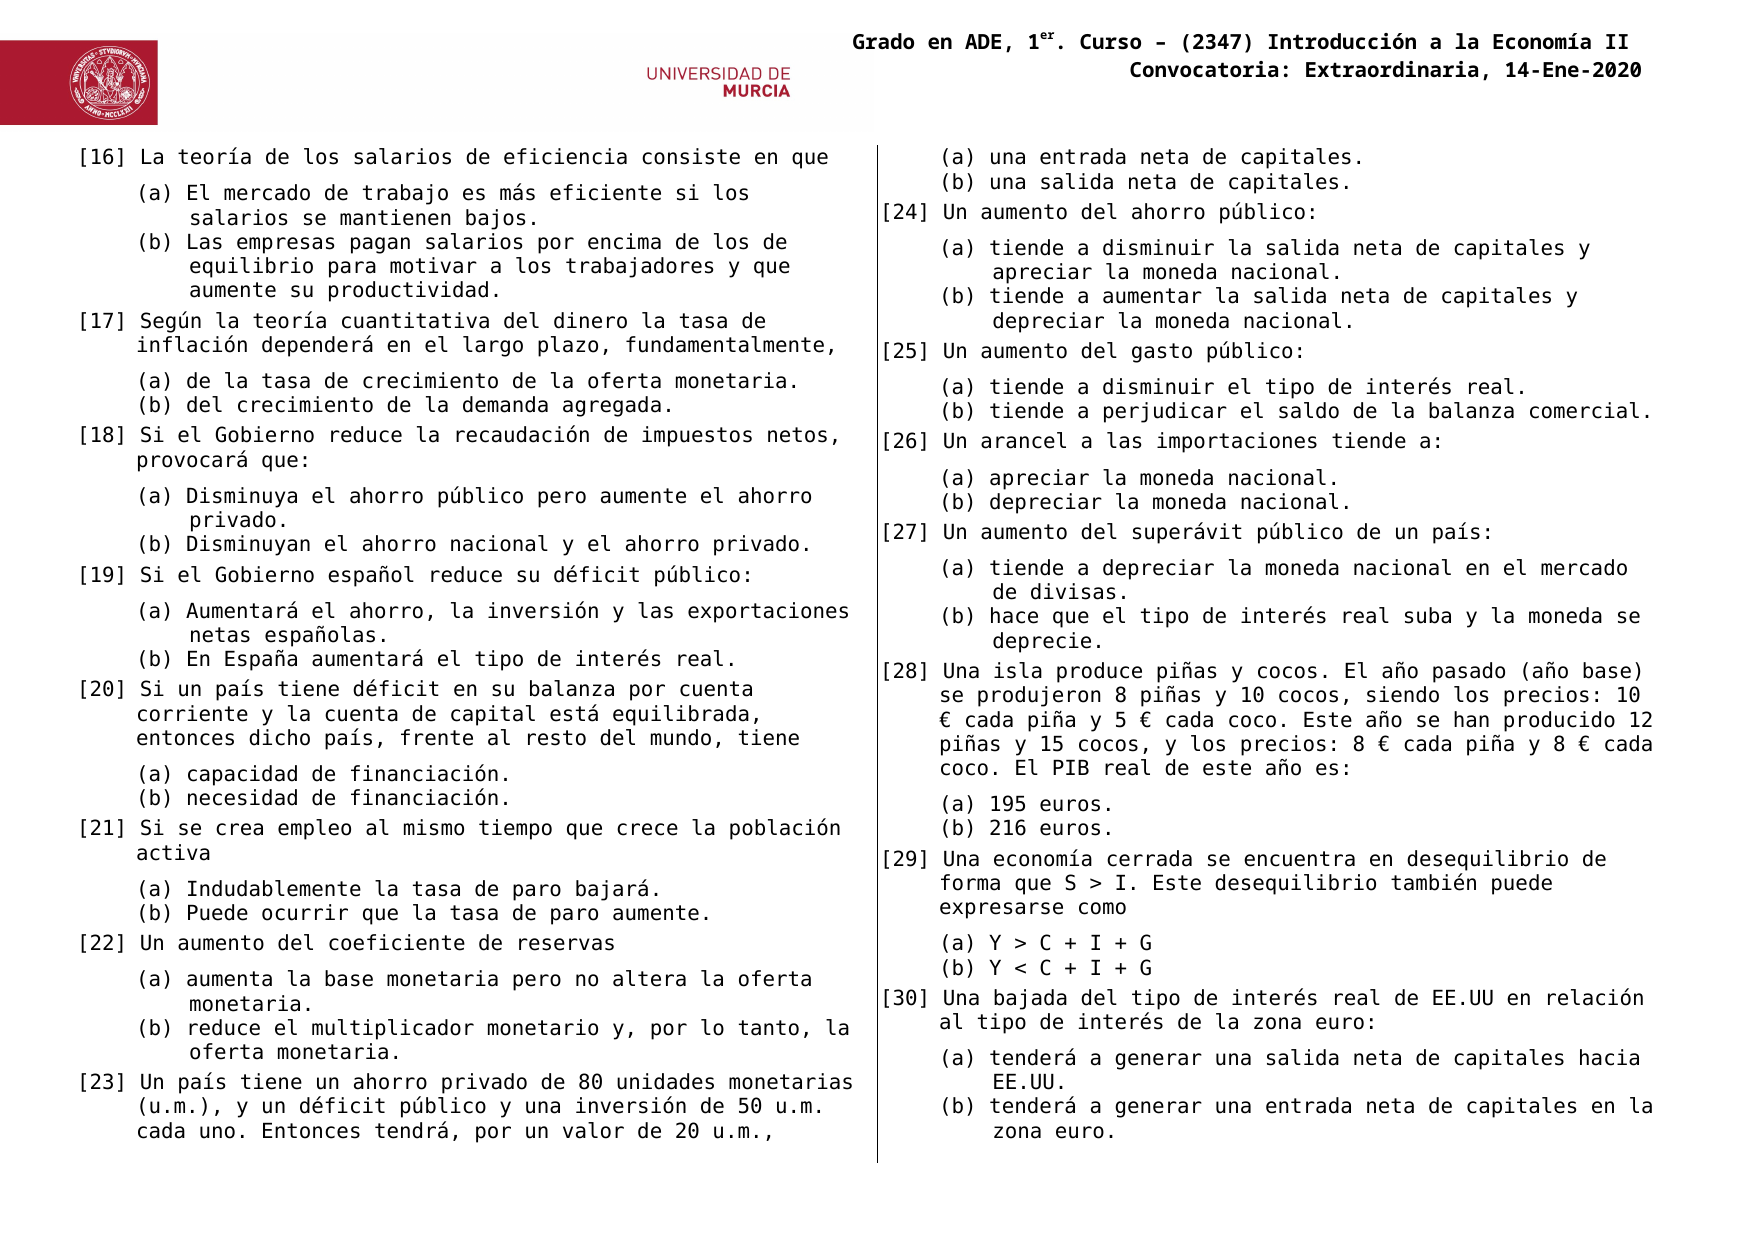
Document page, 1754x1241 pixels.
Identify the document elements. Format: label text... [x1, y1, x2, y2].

text (b) tiende a perjudicar el saldo de la balanza comercial. [939, 399, 1665, 423]
text [22] Un aumento del coeficiente de reservas [77, 931, 862, 956]
text (b) del crecimiento de la demanda agregada. [136, 393, 862, 418]
text [19] Si el Gobierno español reduce su déficit público: [77, 563, 862, 587]
picture [0, 33, 874, 132]
text (a) tenderá a generar una salida neta de capitales hacia EE.UU. [939, 1046, 1665, 1094]
text [18] Si el Gobierno reduce la recaudación de impuestos netos, provocará que: [77, 423, 862, 472]
text [21] Si se crea empleo al mismo tiempo que crece la población activa [77, 816, 862, 865]
text [17] Según la teoría cuantitativa del dinero la tasa de inflación dependerá en el largo plazo, fundamentalmente, [77, 309, 862, 357]
text (b) 216 euros. [939, 816, 1665, 841]
text (a) Aumentará el ahorro, la inversión y las exportaciones netas españolas. [136, 599, 862, 647]
text [28] Una isla produce piñas y cocos. El año pasado (año base) se produjeron 8 piñas y 10 cocos, siendo los precios: 10 € cada piña y 5 € cada coco. Este año se han producido 12 piñas y 15 cocos, y los precios: 8 € cada piña y 8 € cada coco. El PIB real de este año es: [880, 659, 1665, 780]
text (a) de la tasa de crecimiento de la oferta monetaria. [136, 369, 862, 393]
text [27] Un aumento del superávit público de un país: [880, 520, 1665, 544]
text (b) depreciar la moneda nacional. [939, 490, 1665, 514]
text [24] Un aumento del ahorro público: [880, 200, 1665, 224]
text (a) Indudablemente la tasa de paro bajará. [136, 877, 862, 901]
text (a) Y > C + I + G [939, 931, 1665, 956]
text (b) Puede ocurrir que la tasa de paro aumente. [136, 901, 862, 925]
text (b) reduce el multiplicador monetario y, por lo tanto, la oferta monetaria. [136, 1016, 862, 1064]
text (b) tenderá a generar una entrada neta de capitales en la zona euro. [939, 1094, 1665, 1143]
text (b) Las empresas pagan salarios por encima de los de equilibrio para motivar a los trabajadores y que aumente su productividad. [136, 230, 862, 303]
text (b) una salida neta de capitales. [939, 170, 1665, 194]
text (a) Disminuya el ahorro público pero aumente el ahorro privado. [136, 484, 862, 532]
text (a) tiende a depreciar la moneda nacional en el mercado de divisas. [939, 556, 1665, 604]
text [23] Un país tiene un ahorro privado de 80 unidades monetarias (u.m.), y un déficit público y una inversión de 50 u.m. cada uno. Entonces tendrá, por un valor de 20 u.m., [77, 1070, 862, 1143]
text [16] La teoría de los salarios de eficiencia consiste en que [77, 145, 862, 170]
text (a) tiende a disminuir el tipo de interés real. [939, 375, 1665, 399]
text (a) una entrada neta de capitales. [939, 145, 1665, 170]
text (b) tiende a aumentar la salida neta de capitales y depreciar la moneda nacional. [939, 284, 1665, 333]
text (a) capacidad de financiación. [136, 762, 862, 786]
text (b) En España aumentará el tipo de interés real. [136, 647, 862, 671]
text (a) tiende a disminuir la salida neta de capitales y apreciar la moneda nacional. [939, 236, 1665, 284]
text [25] Un aumento del gasto público: [880, 339, 1665, 363]
text (a) apreciar la moneda nacional. [939, 466, 1665, 490]
text [30] Una bajada del tipo de interés real de EE.UU en relación al tipo de interés de la zona euro: [880, 986, 1665, 1034]
text (b) Y < C + I + G [939, 956, 1665, 980]
text (b) hace que el tipo de interés real suba y la moneda se deprecie. [939, 604, 1665, 653]
text (a) aumenta la base monetaria pero no altera la oferta monetaria. [136, 967, 862, 1016]
text [29] Una economía cerrada se encuentra en desequilibrio de forma que S > I. Este desequilibrio también puede expresarse como [880, 847, 1665, 919]
text (b) Disminuyan el ahorro nacional y el ahorro privado. [136, 532, 862, 557]
text (a) 195 euros. [939, 792, 1665, 816]
text (b) necesidad de financiación. [136, 786, 862, 811]
text (a) El mercado de trabajo es más eficiente si los salarios se mantienen bajos. [136, 181, 862, 230]
text [20] Si un país tiene déficit en su balanza por cuenta corriente y la cuenta de capital está equilibrada, entonces dicho país, frente al resto del mundo, tiene [77, 677, 862, 750]
text [26] Un arancel a las importaciones tiende a: [880, 429, 1665, 454]
